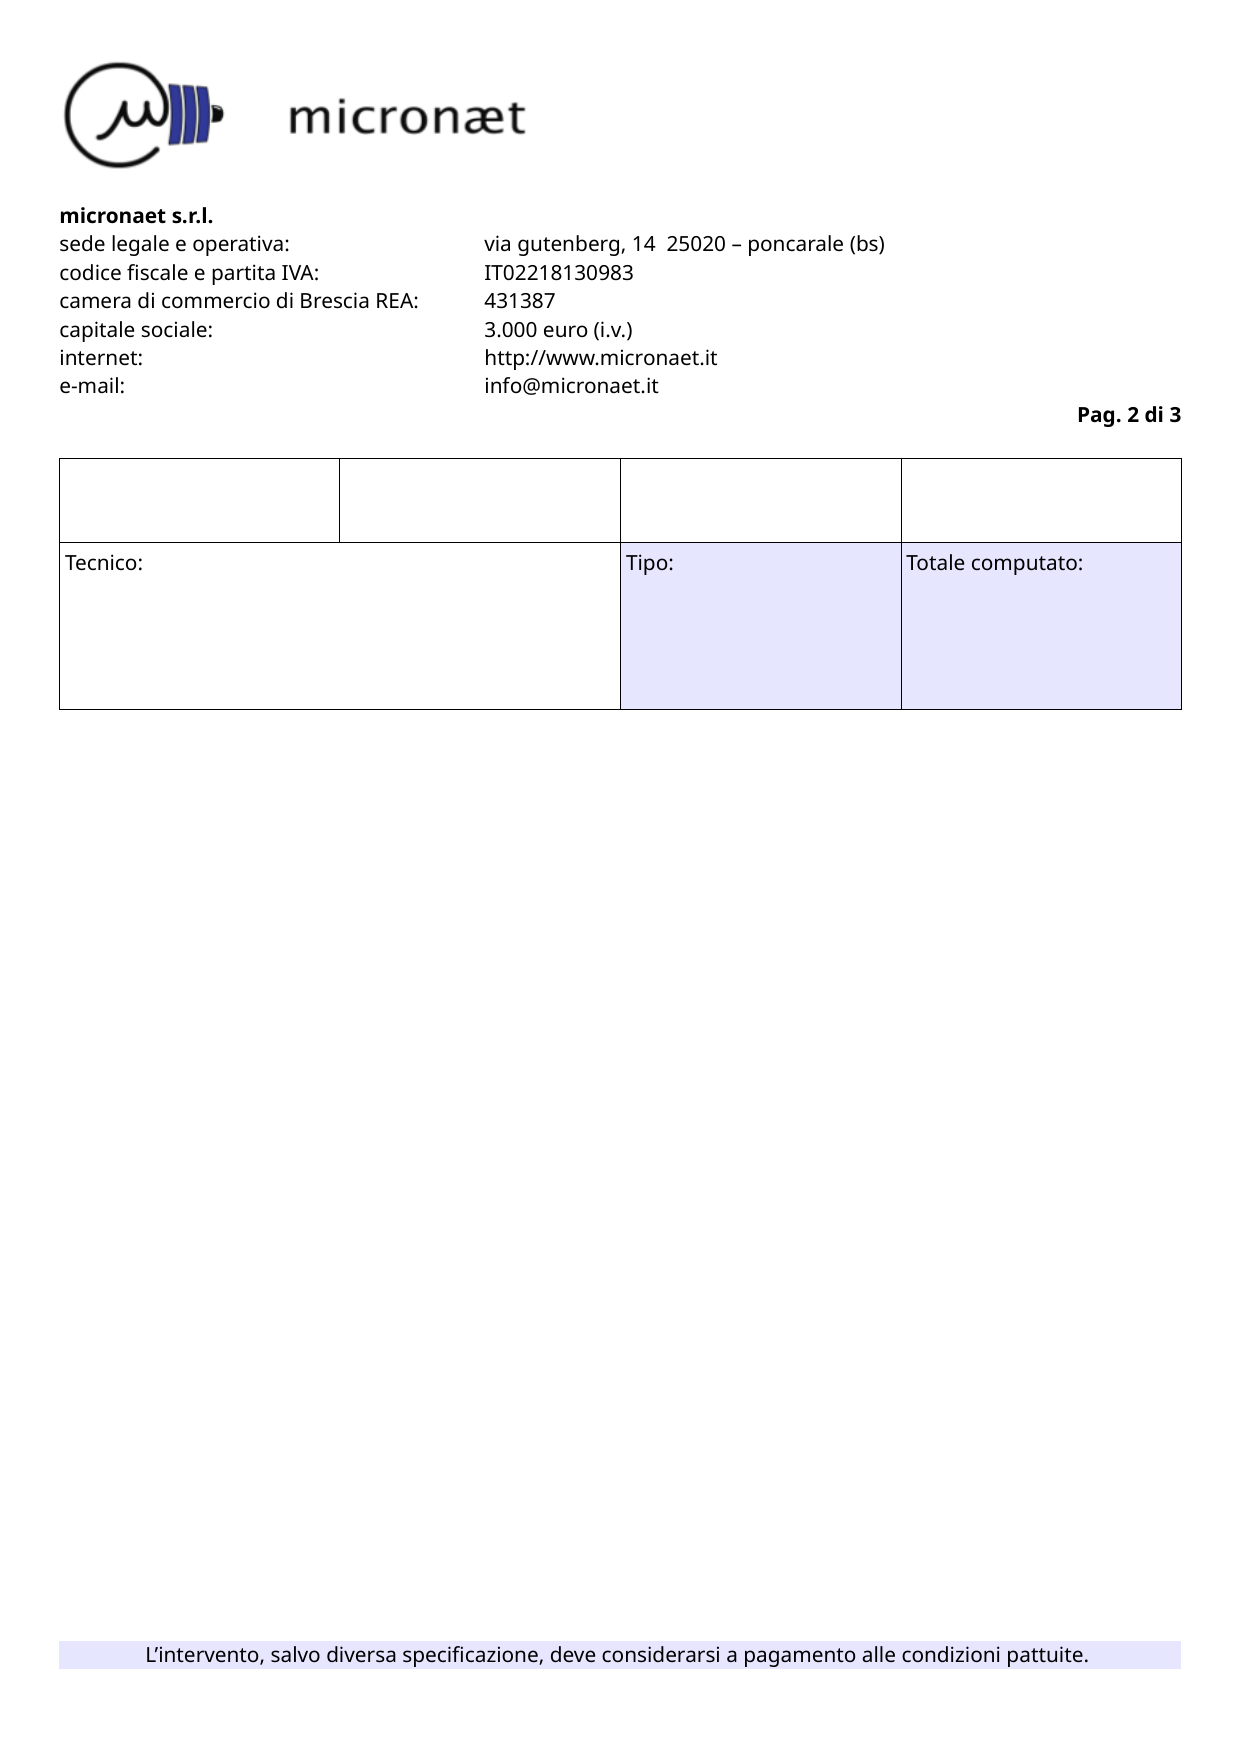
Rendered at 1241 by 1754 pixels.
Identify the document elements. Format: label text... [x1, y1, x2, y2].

text <if test="len(objects)>1"> [59, 710, 1181, 738]
table_cell <formatLang(item.date_start, date_time=True)[11:16]> [60, 459, 339, 542]
picture [59, 59, 532, 173]
table_cell <"%s (fatt.: %s %s)"%(item.to_invoice.name,item.to_invoice.factor, "%")> [621, 583, 901, 709]
table_cell <item.break_hour if item.break_require else "Non presente"> [902, 459, 1181, 542]
table_cell <item.user_id.name> [60, 583, 620, 709]
table_cell Effettiva: <item.unit_amount> Da fatturare: <(item.to_invoice.factor or 0.0)/100 * ((item.intervent_duration) + (item.trip_hour if item.trip_require else 0.0) - (item.break_hour if item.break_require else 0.0))> [340, 459, 620, 542]
table_cell Tipo: [621, 543, 901, 583]
table_cell <item.intervent_total> [902, 583, 1181, 709]
table_cell Tecnico: [60, 543, 620, 583]
table_cell <item.trip_hour if item.trip_require else "Non presente"> [621, 459, 901, 542]
table_cell Totale computato: [902, 543, 1181, 583]
